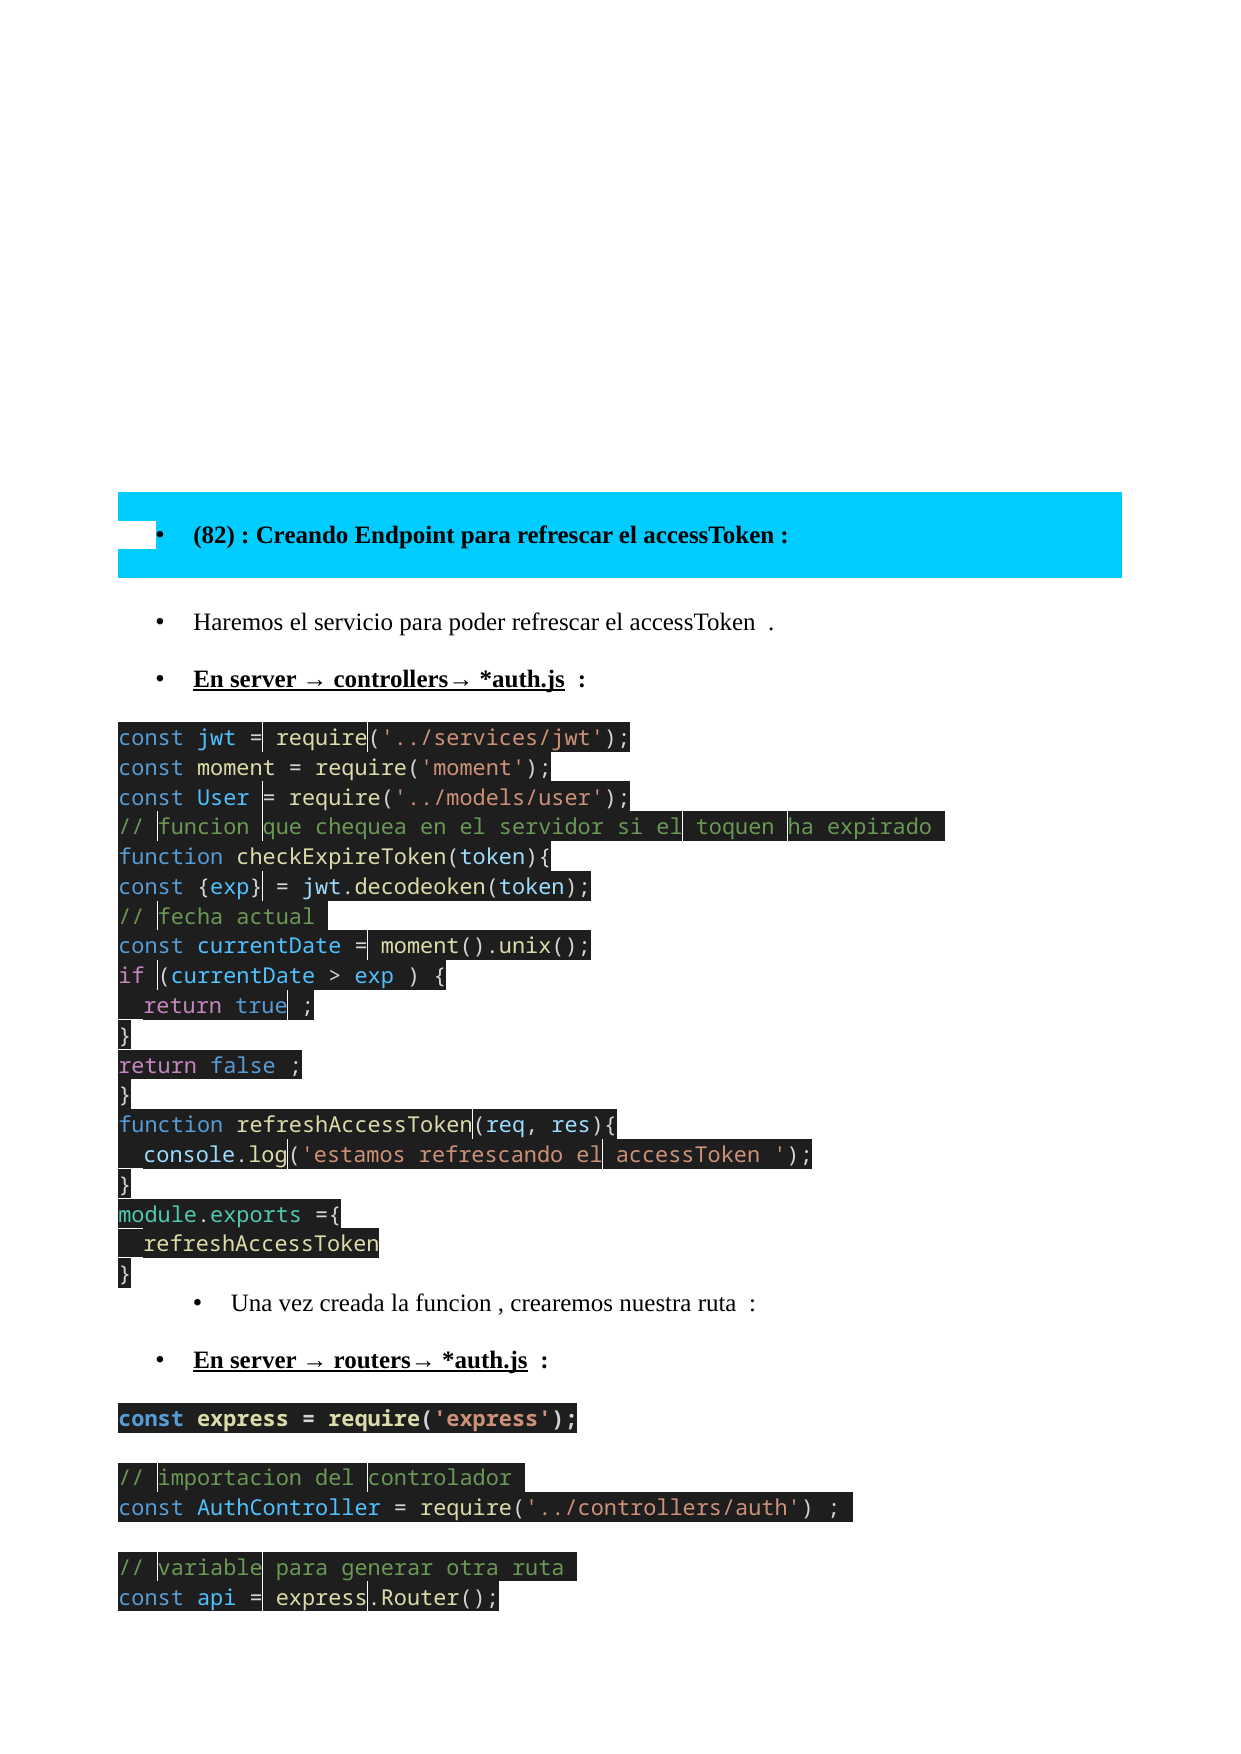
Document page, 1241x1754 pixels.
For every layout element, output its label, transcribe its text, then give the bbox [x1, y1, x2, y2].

text } [118, 1079, 1122, 1109]
list (82) : Creando Endpoint para refrescar el accessToken : [156, 521, 1122, 549]
text console.log('estamos refrescando el accessToken '); [118, 1139, 1122, 1169]
text const express = require('express'); [118, 1403, 1122, 1433]
text const {exp} = jwt.decodeoken(token); [118, 871, 1122, 901]
text } [118, 1020, 1122, 1049]
text // variable para generar otra ruta [118, 1552, 1122, 1581]
text // fecha actual [118, 901, 1122, 930]
text } [118, 1258, 1122, 1288]
list En server → routers→ *auth.js : [156, 1345, 1122, 1374]
text // importacion del controlador [118, 1462, 1122, 1492]
text function checkExpireToken(token){ [118, 841, 1122, 871]
list Una vez creada la funcion , crearemos nuestra ruta : [193, 1288, 1122, 1317]
text const api = express.Router(); [118, 1581, 1122, 1611]
text // funcion que chequea en el servidor si el toquen ha expirado [118, 811, 1122, 841]
text const jwt = require('../services/jwt'); [118, 722, 1122, 752]
text refreshAccessToken [118, 1228, 1122, 1258]
text if (currentDate > exp ) { [118, 960, 1122, 990]
text const AuthController = require('../controllers/auth') ; [118, 1492, 1122, 1522]
list Haremos el servicio para poder refrescar el accessToken . [156, 607, 1122, 636]
text function refreshAccessToken(req, res){ [118, 1109, 1122, 1139]
text const currentDate = moment().unix(); [118, 930, 1122, 960]
text return false ; [118, 1049, 1122, 1079]
text const moment = require('moment'); [118, 752, 1122, 781]
text module.exports ={ [118, 1198, 1122, 1228]
text } [118, 1169, 1122, 1198]
list En server → controllers→ *auth.js : [156, 664, 1122, 693]
text const User = require('../models/user'); [118, 781, 1122, 811]
text return true ; [118, 990, 1122, 1020]
